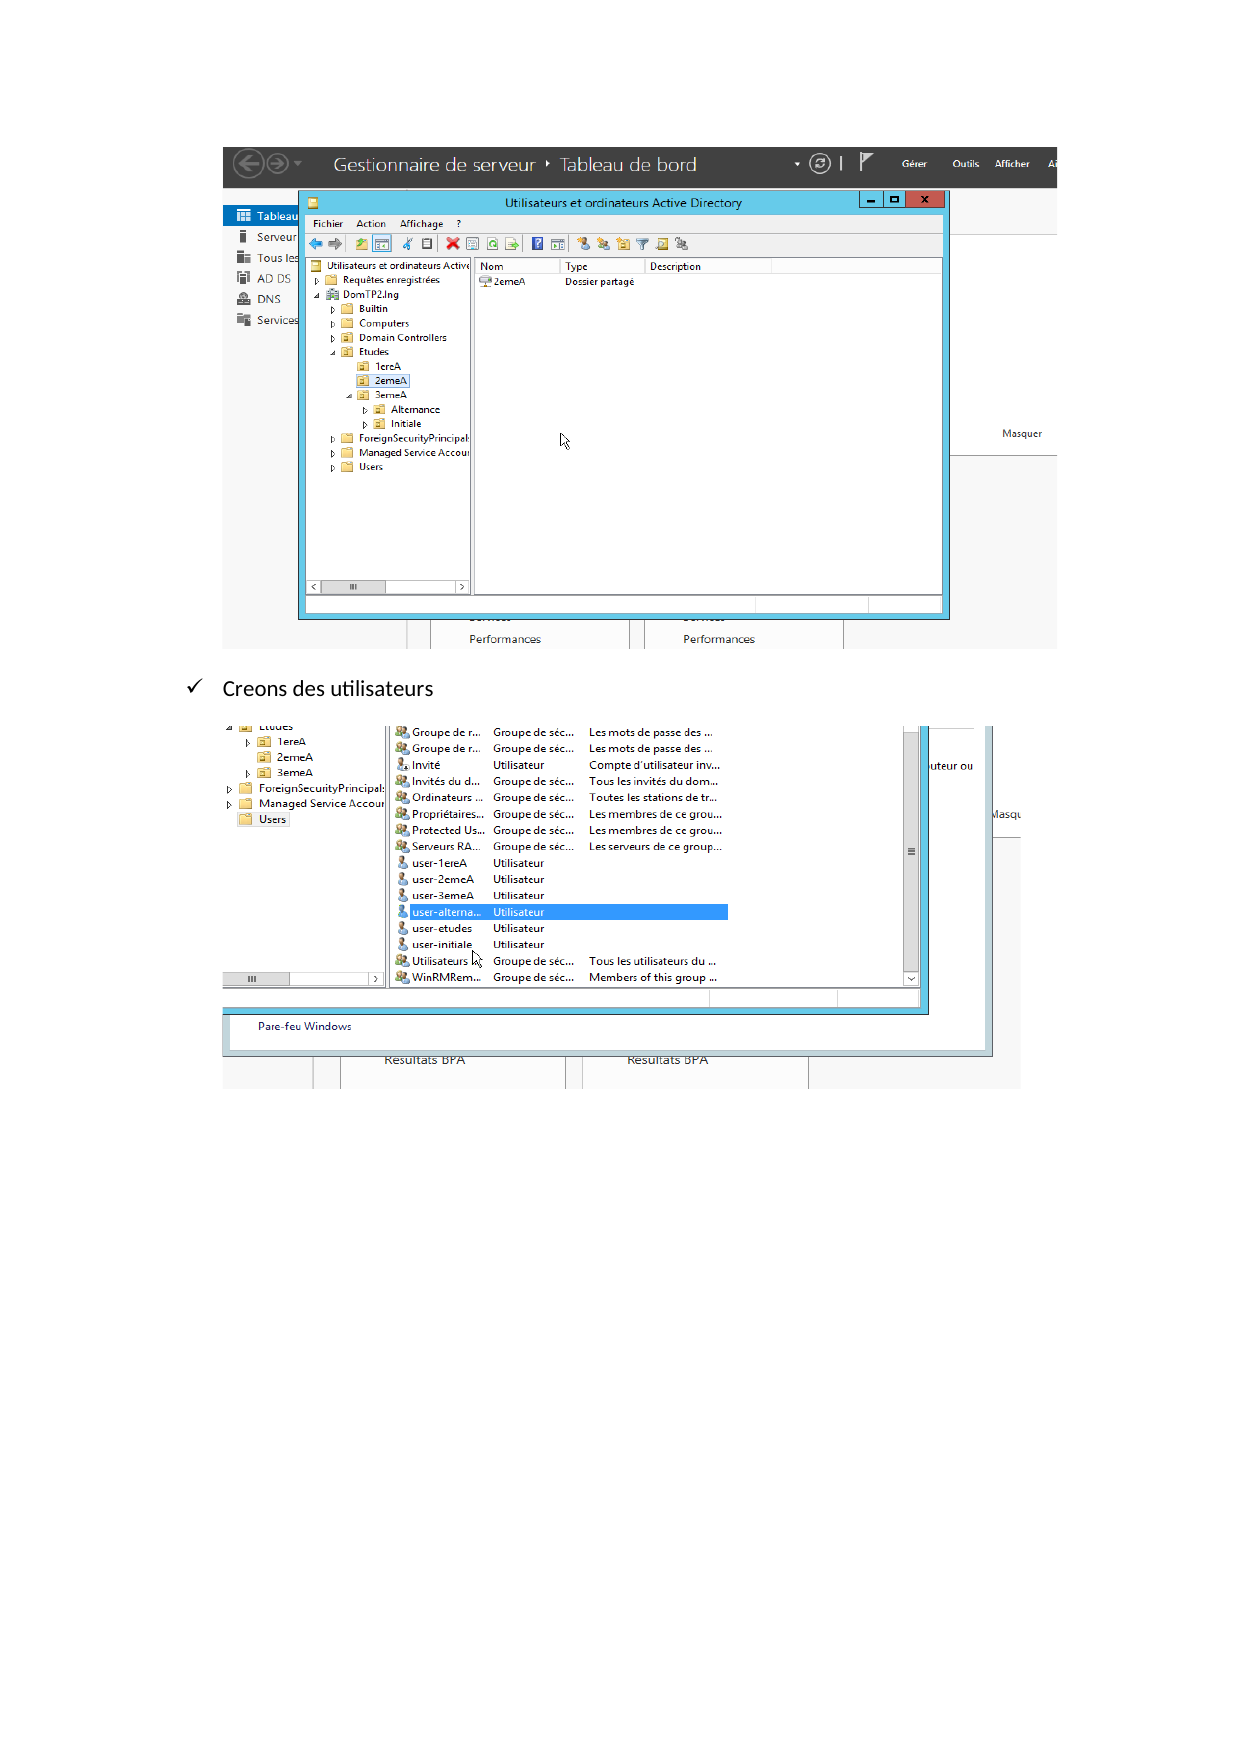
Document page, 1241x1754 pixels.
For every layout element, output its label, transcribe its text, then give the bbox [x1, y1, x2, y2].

list Creons des utilisateurs [185, 674, 1093, 702]
